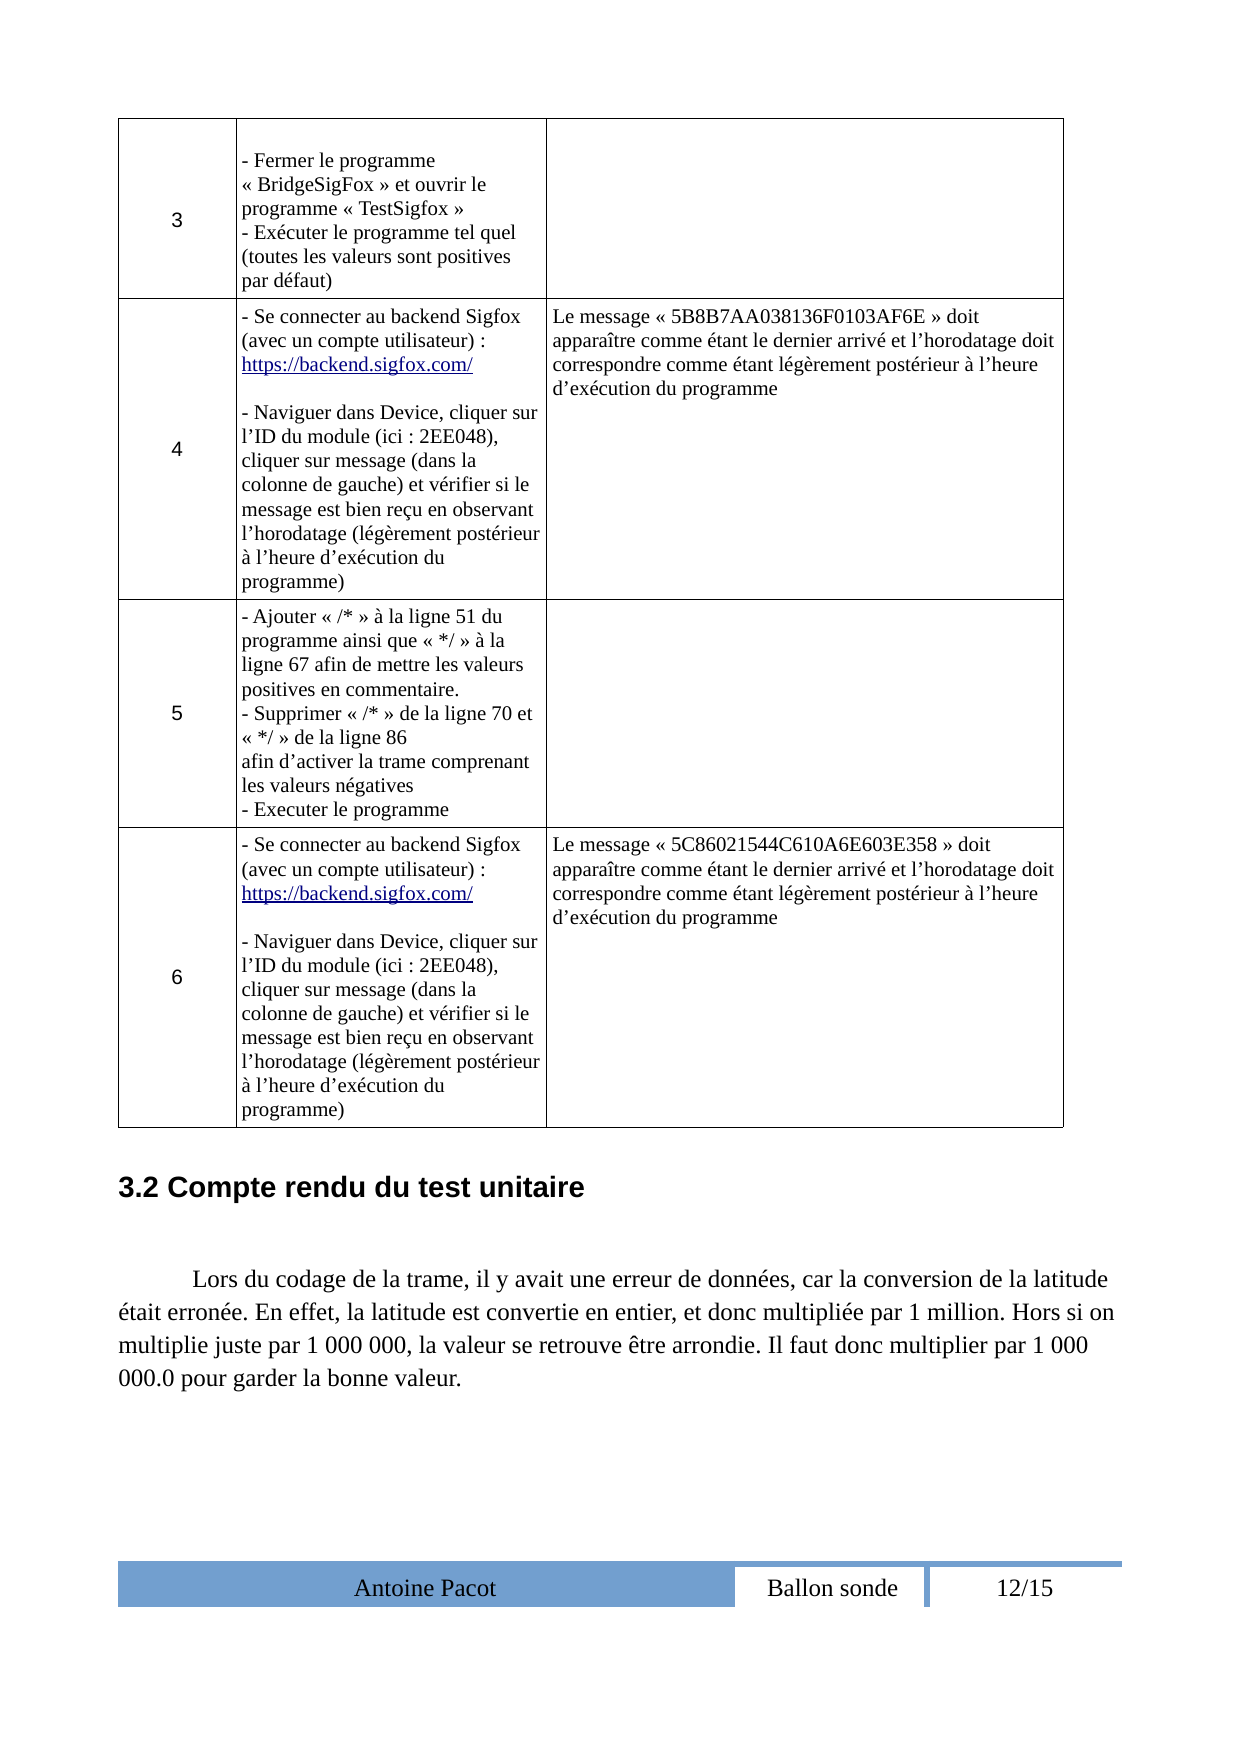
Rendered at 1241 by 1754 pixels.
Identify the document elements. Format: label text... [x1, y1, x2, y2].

table_cell - Se connecter au backend Sigfox (avec un compte utilisateur) : https://backend.sigfox.com/ - Naviguer dans Device, cliquer sur l’ID du module (ici : 2EE048), cliquer sur message (dans la colonne de gauche) et vérifier si le message est bien reçu en observant l’horodatage (légèrement postérieur à l’heure d’exécution du programme) [237, 828, 546, 1127]
table_cell [547, 600, 1063, 827]
table_cell [547, 119, 1063, 298]
table_cell - Fermer le programme « BridgeSigFox » et ouvrir le programme « TestSigfox » - Exécuter le programme tel quel (toutes les valeurs sont positives par défaut) [237, 119, 546, 298]
table_cell 5 [119, 600, 236, 827]
table_cell 6 [119, 828, 236, 1127]
table_cell 3 [119, 119, 236, 298]
table_cell - Ajouter « /* » à la ligne 51 du programme ainsi que « */ » à la ligne 67 afin de mettre les valeurs positives en commentaire. - Supprimer « /* » de la ligne 70 et « */ » de la ligne 86 afin d’activer la trame comprenant les valeurs négatives - Executer le programme [237, 600, 546, 827]
table_cell - Se connecter au backend Sigfox (avec un compte utilisateur) : https://backend.sigfox.com/ - Naviguer dans Device, cliquer sur l’ID du module (ici : 2EE048), cliquer sur message (dans la colonne de gauche) et vérifier si le message est bien reçu en observant l’horodatage (légèrement postérieur à l’heure d’exécution du programme) [237, 299, 546, 598]
subtitle 3.2 Compte rendu du test unitaire [118, 1170, 1122, 1204]
table_cell Le message « 5C86021544C610A6E603E358 » doit apparaître comme étant le dernier arrivé et l’horodatage doit correspondre comme étant légèrement postérieur à l’heure d’exécution du programme [547, 828, 1063, 1127]
table_cell Le message « 5B8B7AA038136F0103AF6E » doit apparaître comme étant le dernier arrivé et l’horodatage doit correspondre comme étant légèrement postérieur à l’heure d’exécution du programme [547, 299, 1063, 598]
text Lors du codage de la trame, il y avait une erreur de données, car la conversion de la latitude était erronée. En effet, la latitude est convertie en entier, et donc multipliée par 1 million. Hors si on multiplie juste par 1 000 000, la valeur se retrouve être arrondie. Il faut donc multiplier par 1 000 000.0 pour garder la bonne valeur. [118, 1264, 1122, 1392]
table_cell 4 [119, 299, 236, 598]
